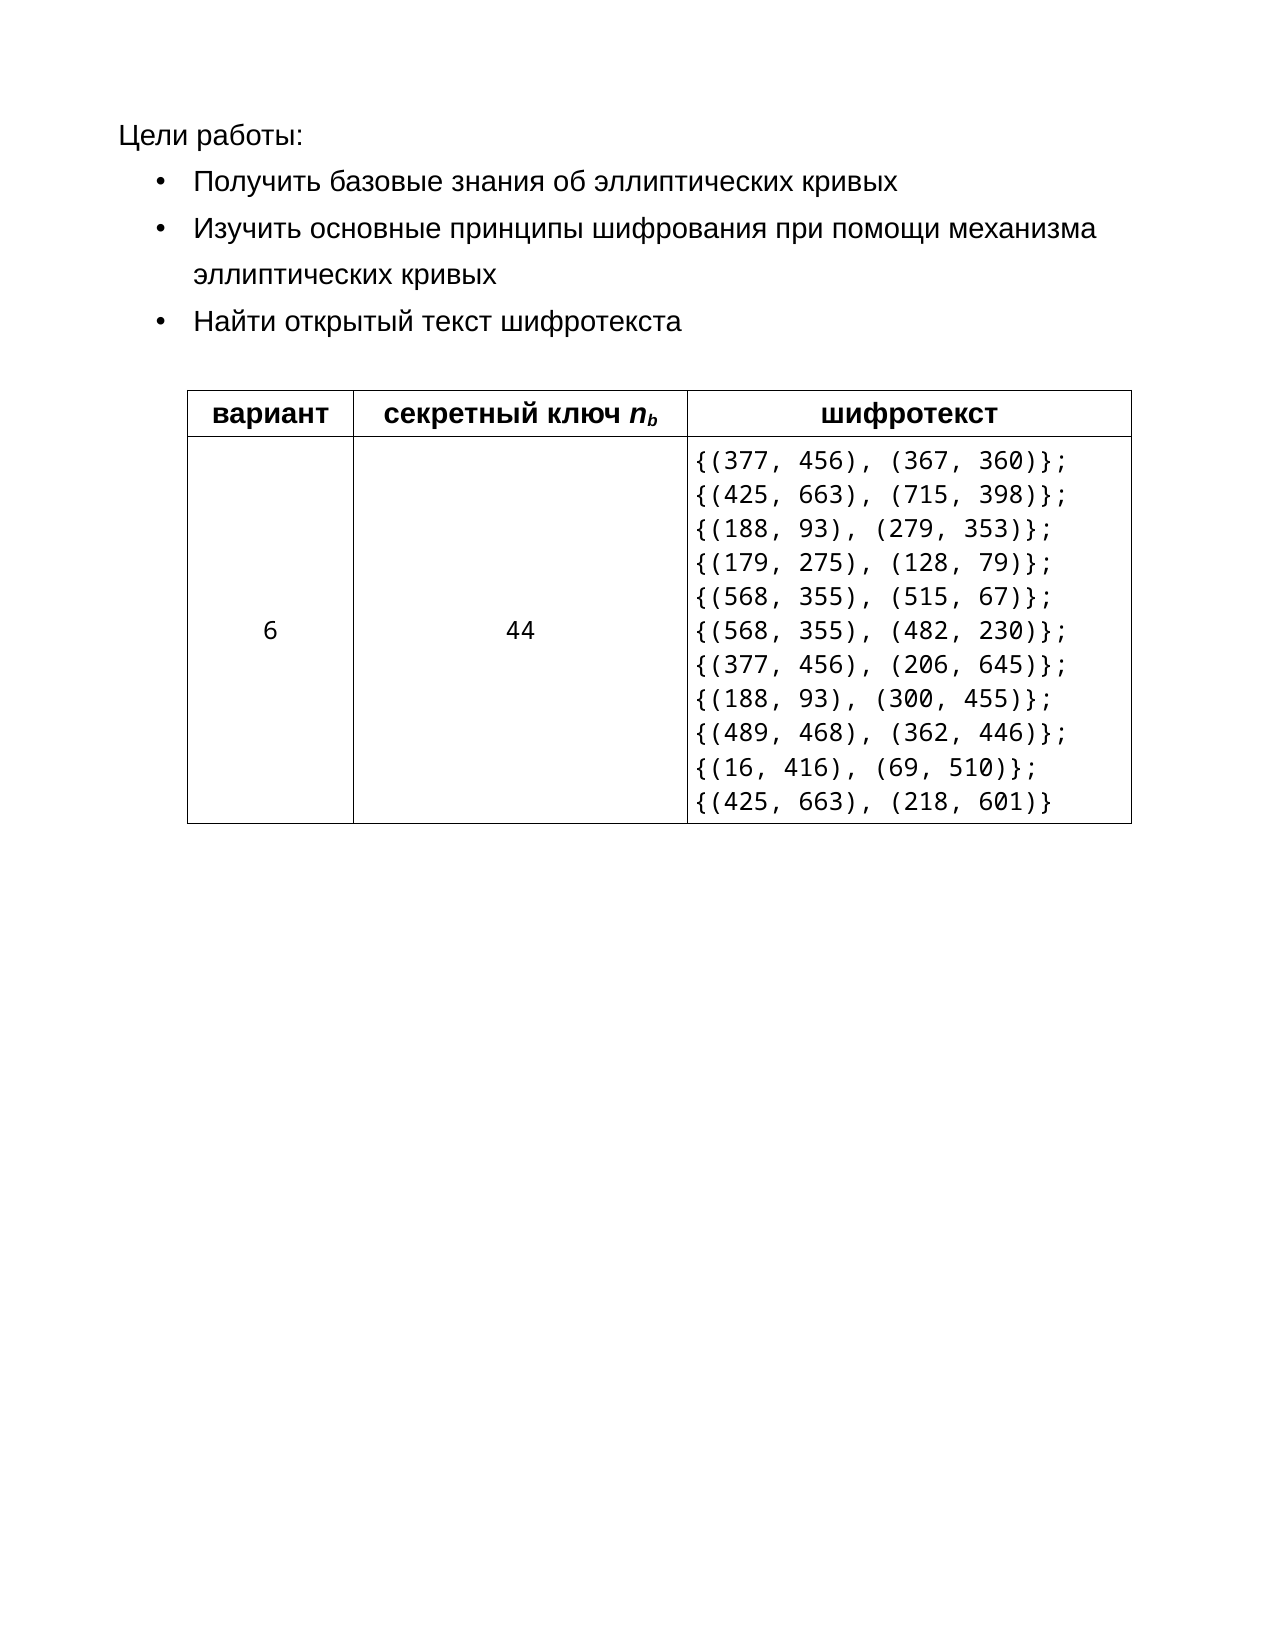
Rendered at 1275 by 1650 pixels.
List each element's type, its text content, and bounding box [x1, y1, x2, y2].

list Найти открытый текст шифротекста [156, 304, 1157, 337]
table_header вариант [188, 391, 353, 436]
table_cell {(377, 456), (367, 360)}; {(425, 663), (715, 398)}; {(188, 93), (279, 353)}; {(179, 275), (128, 79)}; {(568, 355), (515, 67)}; {(568, 355), (482, 230)}; {(377, 456), (206, 645)}; {(188, 93), (300, 455)}; {(489, 468), (362, 446)}; {(16, 416), (69, 510)}; {(425, 663), (218, 601)} [688, 437, 1131, 823]
table_header шифротекст [688, 391, 1131, 436]
list Получить базовые знания об эллиптических кривых [156, 164, 1157, 198]
table_cell 6 [188, 437, 353, 823]
table_cell 44 [354, 437, 687, 823]
list Изучить основные принципы шифрования при помощи механизма эллиптических кривых [156, 211, 1157, 291]
table_header секретный ключ nb [354, 391, 687, 436]
text Цели работы: [118, 118, 1157, 152]
